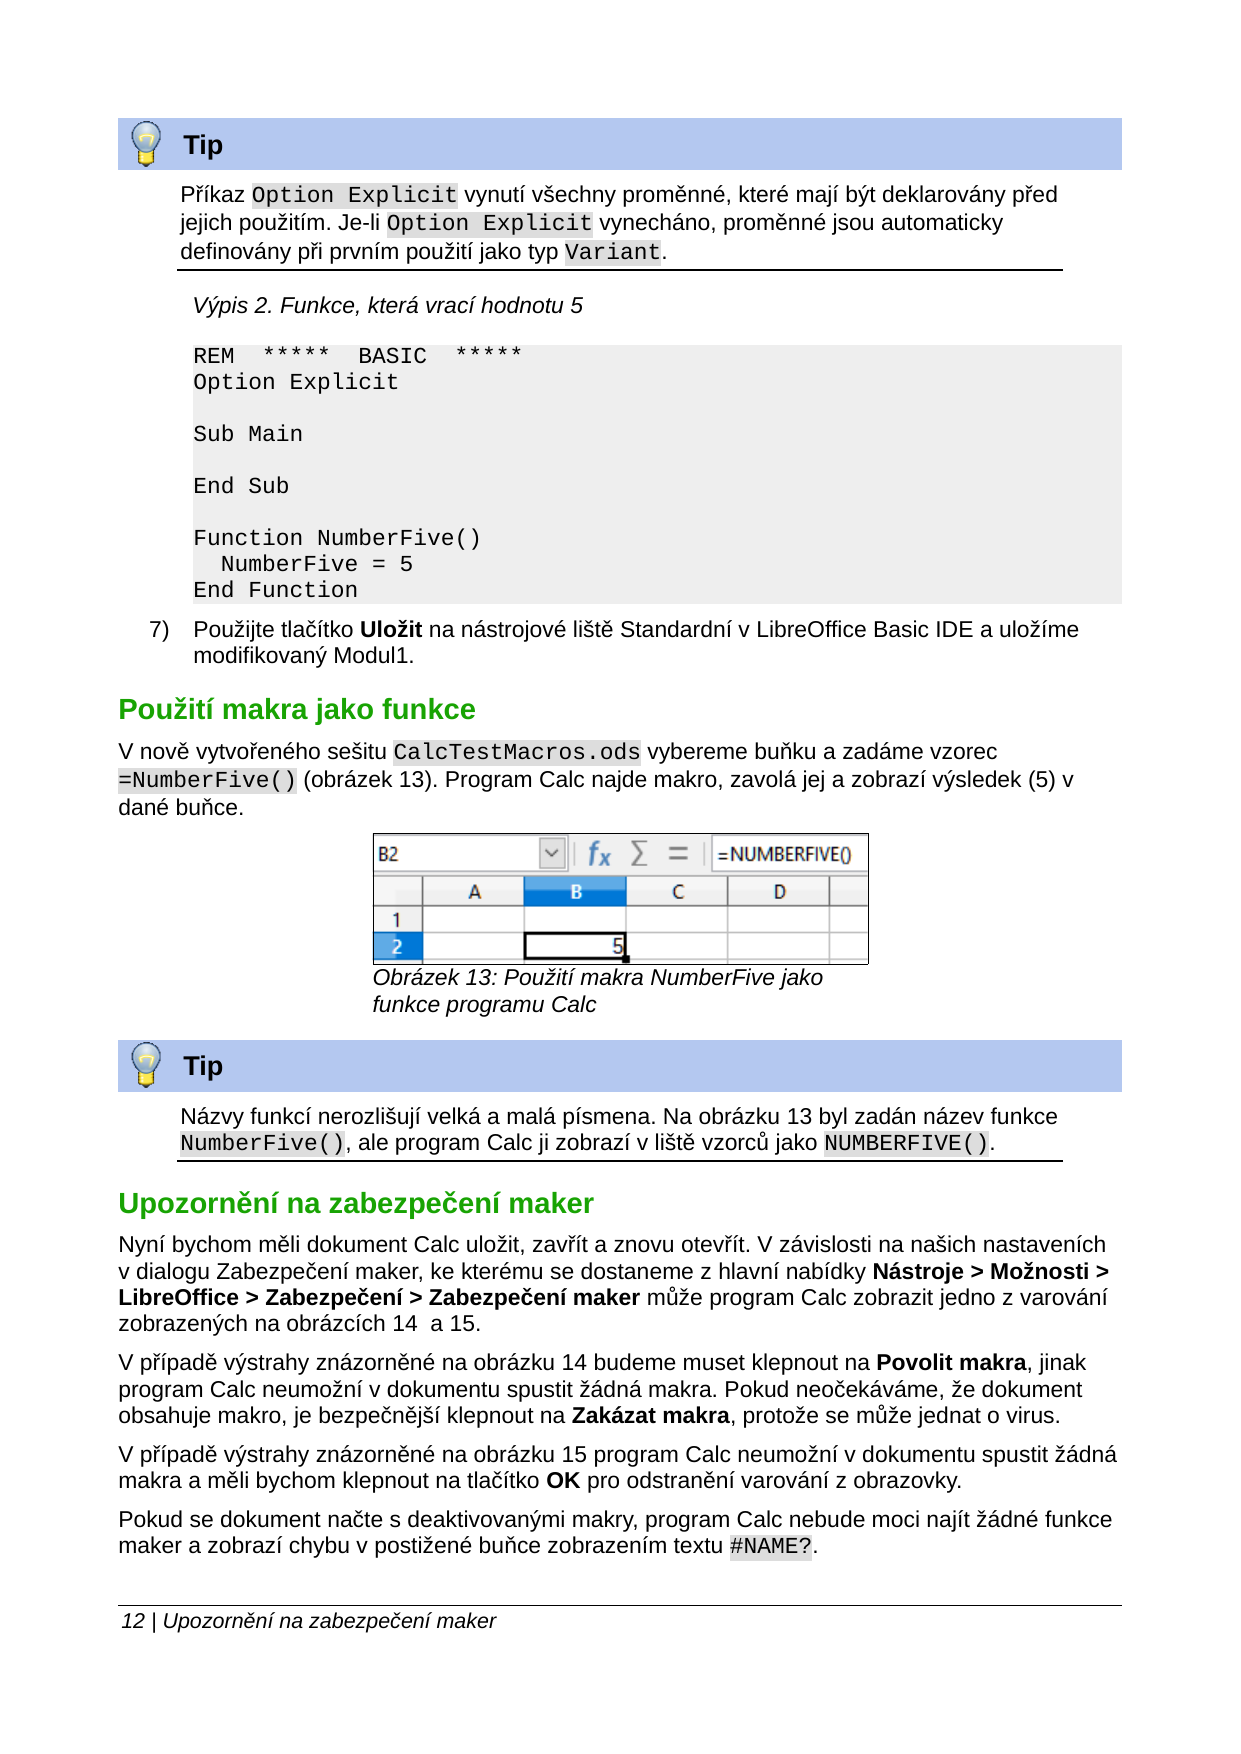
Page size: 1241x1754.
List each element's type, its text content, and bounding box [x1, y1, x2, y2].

list Použijte tlačítko Uložit na nástrojové liště Standardní v LibreOffice Basic IDE a uložíme modifikovaný Modul1. [169, 616, 1122, 669]
text Obrázek 13: Použití makra NumberFive jako funkce programu Calc [372, 965, 868, 1017]
text Příkaz Option Explicit vynutí všechny proměnné, které mají být deklarovány před jejich použitím. Je-li Option Explicit vynecháno, proměnné jsou automaticky definovány při prvním použití jako typ Variant. [177, 178, 1063, 269]
picture [374, 834, 868, 964]
text Názvy funkcí nerozlišují velká a malá písmena. Na obrázku 13 byl zadán název funkce NumberFive(), ale program Calc ji zobrazí v liště vzorců jako NUMBERFIVE(). [177, 1099, 1063, 1160]
text V případě výstrahy znázorněné na obrázku 15 program Calc neumožní v dokumentu spustit žádná makra a měli bychom klepnout na tlačítko OK pro odstranění varování z obrazovky. [118, 1441, 1122, 1493]
subtitle Tip [118, 118, 1122, 170]
text Pokud se dokument načte s deaktivovanými makry, program Calc nebude moci najít žádné funkce maker a zobrazí chybu v postižené buňce zobrazením textu #NAME?. [118, 1506, 1122, 1561]
subtitle Upozornění na zabezpečení maker [118, 1186, 1122, 1219]
text Výpis 2. Funkce, která vrací hodnotu 5 [192, 292, 1122, 318]
picture [119, 119, 170, 170]
picture [119, 1040, 170, 1091]
text Nyní bychom měli dokument Calc uložit, zavřít a znovu otevřít. V závislosti na našich nastaveních v dialogu Zabezpečení maker, ke kterému se dostaneme z hlavní nabídky Nástroje > Možnosti > LibreOffice > Zabezpečení > Zabezpečení maker může program Calc zobrazit jedno z varování zobrazených na obrázcích 14 a 15. [118, 1231, 1122, 1337]
subtitle Použití makra jako funkce [118, 692, 1122, 726]
text REM ***** BASIC ***** Option Explicit Sub Main End Sub Function NumberFive() NumberFive = 5 End Function [193, 345, 1122, 604]
subtitle Tip [118, 1040, 1122, 1092]
text V případě výstrahy znázorněné na obrázku 14 budeme muset klepnout na Povolit makra, jinak program Calc neumožní v dokumentu spustit žádná makra. Pokud neočekáváme, že dokument obsahuje makro, je bezpečnější klepnout na Zakázat makra, protože se může jednat o virus. [118, 1349, 1122, 1428]
text V nově vytvořeného sešitu CalcTestMacros.ods vybereme buňku a zadáme vzorec =NumberFive() (obrázek 13). Program Calc najde makro, zavolá jej a zobrazí výsledek (5) v dané buňce. [118, 738, 1122, 821]
